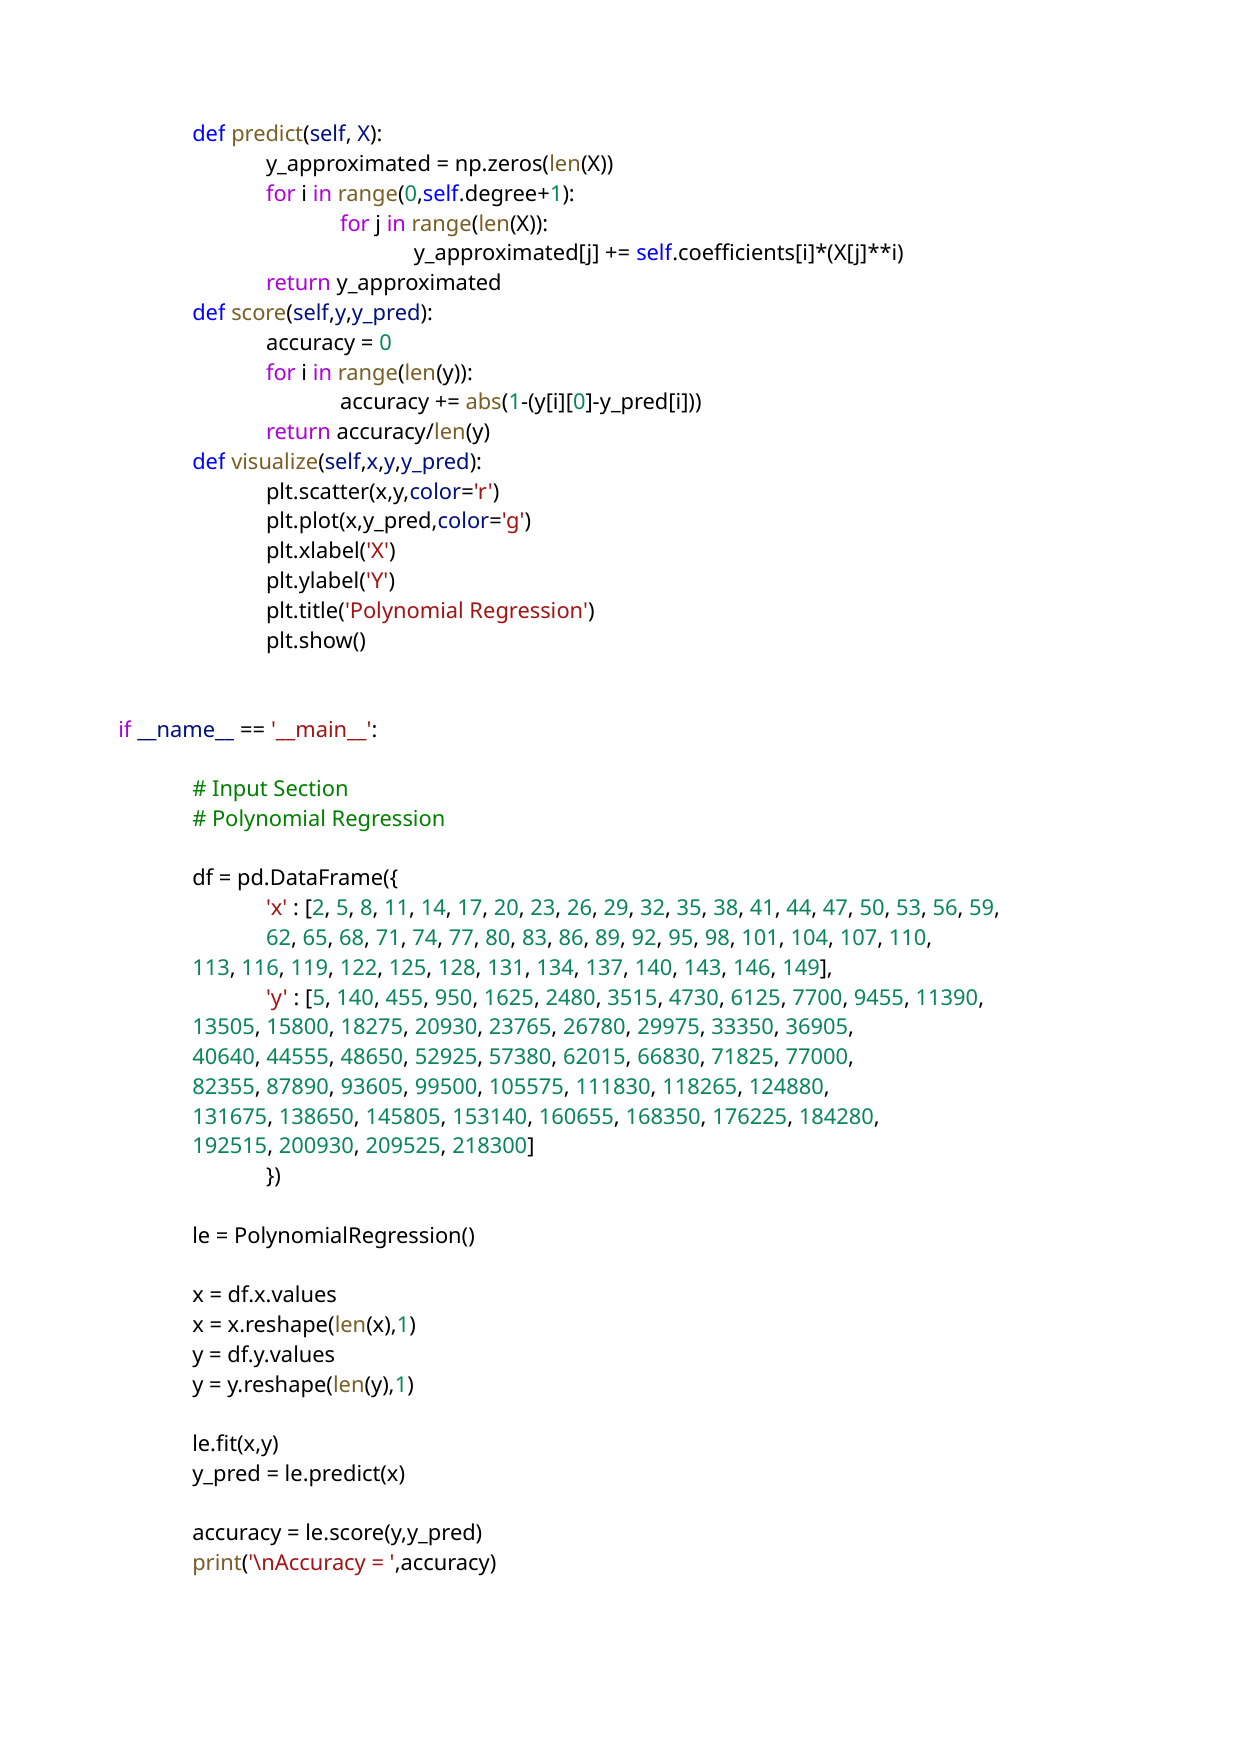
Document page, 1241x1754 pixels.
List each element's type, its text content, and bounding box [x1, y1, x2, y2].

text df = pd.DataFrame({ [118, 862, 1122, 892]
text y_pred = le.predict(x) [118, 1458, 1122, 1488]
text return y_approximated [118, 267, 1122, 297]
text plt.show() [118, 624, 1122, 654]
text x = x.reshape(len(x),1) [118, 1309, 1122, 1339]
text le = PolynomialRegression() [118, 1220, 1122, 1249]
text }) [118, 1160, 1122, 1190]
text if __name__ == '__main__': [118, 713, 1122, 743]
text 'x' : [2, 5, 8, 11, 14, 17, 20, 23, 26, 29, 32, 35, 38, 41, 44, 47, 50, 53, 56, 59, 62, 65, 68, 71, 74, 77, 80, 83, 86, 89, 92, 95, 98, 101, 104, 107, 110, 113, 116, 119, 122, 125, 128, 131, 134, 137, 140, 143, 146, 149], [118, 892, 1122, 981]
text accuracy = 0 [118, 327, 1122, 356]
text y_approximated = np.zeros(len(X)) [118, 148, 1122, 178]
text plt.xlabel('X') [118, 535, 1122, 565]
text le.fit(x,y) [118, 1428, 1122, 1458]
text # Input Section [118, 773, 1122, 803]
text return accuracy/len(y) [118, 416, 1122, 446]
text accuracy += abs(1-(y[i][0]-y_pred[i])) [118, 386, 1122, 416]
text def predict(self, X): [118, 118, 1122, 148]
text plt.title('Polynomial Regression') [118, 595, 1122, 624]
text plt.plot(x,y_pred,color='g') [118, 505, 1122, 535]
text 'y' : [5, 140, 455, 950, 1625, 2480, 3515, 4730, 6125, 7700, 9455, 11390, 13505, 15800, 18275, 20930, 23765, 26780, 29975, 33350, 36905, 40640, 44555, 48650, 52925, 57380, 62015, 66830, 71825, 77000, 82355, 87890, 93605, 99500, 105575, 111830, 118265, 124880, 131675, 138650, 145805, 153140, 160655, 168350, 176225, 184280, 192515, 200930, 209525, 218300] [118, 981, 1122, 1160]
text y = y.reshape(len(y),1) [118, 1369, 1122, 1398]
text print('\nAccuracy = ',accuracy) [118, 1547, 1122, 1577]
text def visualize(self,x,y,y_pred): [118, 446, 1122, 476]
text plt.scatter(x,y,color='r') [118, 476, 1122, 505]
text # Polynomial Regression [118, 803, 1122, 833]
text for i in range(len(y)): [118, 356, 1122, 386]
text y = df.y.values [118, 1339, 1122, 1369]
text def score(self,y,y_pred): [118, 297, 1122, 327]
text for j in range(len(X)): [118, 207, 1122, 237]
text x = df.x.values [118, 1279, 1122, 1309]
text plt.ylabel('Y') [118, 565, 1122, 595]
text accuracy = le.score(y,y_pred) [118, 1517, 1122, 1547]
text y_approximated[j] += self.coefficients[i]*(X[j]**i) [118, 237, 1122, 267]
text for i in range(0,self.degree+1): [118, 178, 1122, 207]
